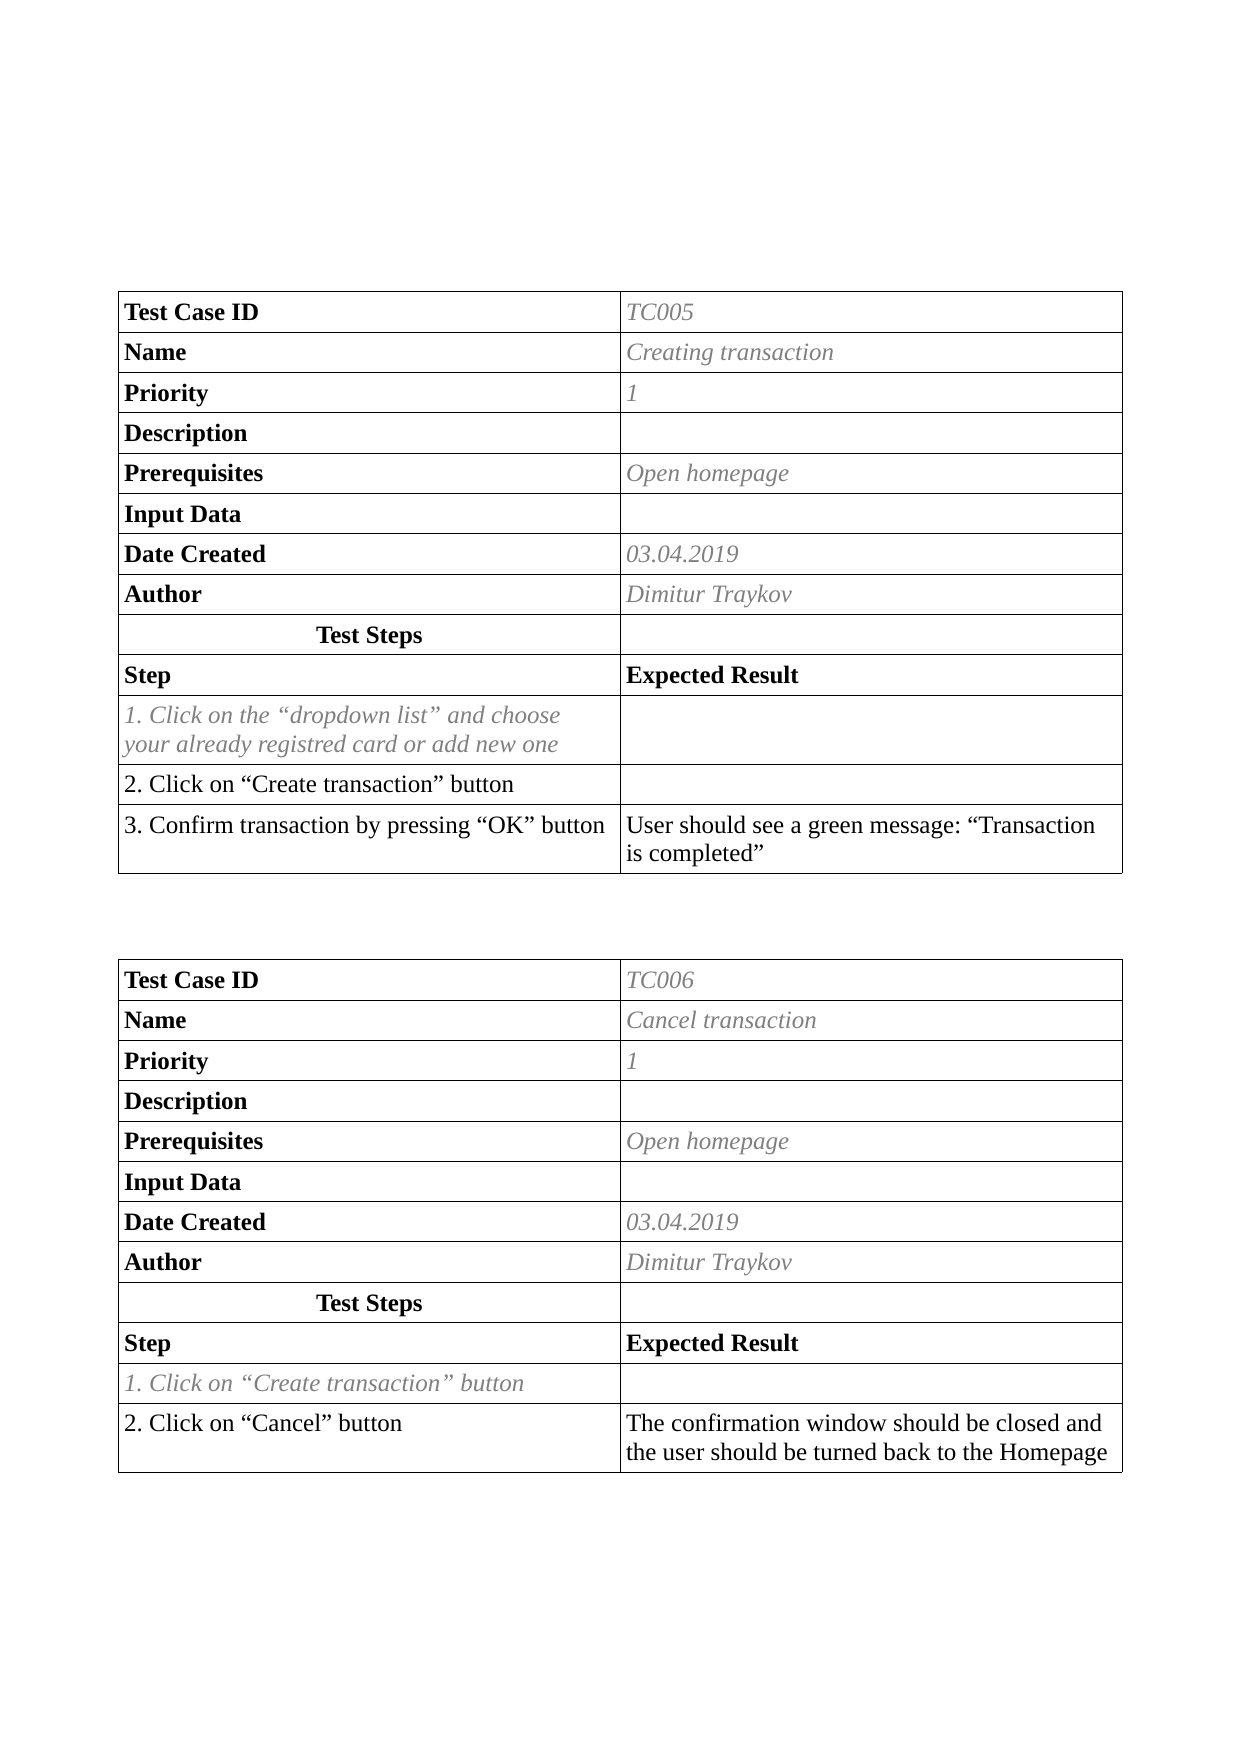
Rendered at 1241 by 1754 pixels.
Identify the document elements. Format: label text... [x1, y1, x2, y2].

table_cell Test Steps [119, 615, 620, 654]
table_cell [621, 765, 1122, 804]
table_cell [621, 1162, 1122, 1201]
table_cell [621, 696, 1122, 763]
table_cell Step [119, 1323, 620, 1362]
table_cell Cancel transaction [621, 1001, 1122, 1040]
table_cell Open homepage [621, 1122, 1122, 1161]
table_cell 03.04.2019 [621, 1202, 1122, 1241]
table_cell Expected Result [621, 655, 1122, 694]
table_cell [621, 1283, 1122, 1322]
table_cell Expected Result [621, 1323, 1122, 1362]
table_cell Name [119, 333, 620, 372]
table_cell Creating transaction [621, 333, 1122, 372]
table_cell 2. Click on “Cancel” button [119, 1404, 620, 1472]
table_cell Date Created [119, 534, 620, 573]
table_cell Name [119, 1001, 620, 1040]
table_cell Step [119, 655, 620, 694]
table_cell Test Steps [119, 1283, 620, 1322]
table_cell Input Data [119, 1162, 620, 1201]
table_cell Input Data [119, 494, 620, 533]
table_cell 03.04.2019 [621, 534, 1122, 573]
table_header TC005 [621, 292, 1122, 332]
table_cell 3. Confirm transaction by pressing “OK” button [119, 805, 620, 873]
table_cell 1. Click on “Create transaction” button [119, 1364, 620, 1403]
table_cell [621, 1364, 1122, 1403]
table_cell 1 [621, 373, 1122, 412]
table_cell Open homepage [621, 454, 1122, 493]
table_cell Description [119, 413, 620, 453]
table_cell Priority [119, 373, 620, 412]
table_cell Author [119, 1242, 620, 1282]
table_cell Prerequisites [119, 454, 620, 493]
table_cell Date Created [119, 1202, 620, 1241]
table_cell Priority [119, 1041, 620, 1080]
table_cell [621, 615, 1122, 654]
table_header Test Case ID [119, 292, 620, 332]
table_cell [621, 494, 1122, 533]
table_cell [621, 413, 1122, 453]
table_cell Author [119, 575, 620, 614]
table_cell Description [119, 1081, 620, 1121]
table_cell Dimitur Traykov [621, 1242, 1122, 1282]
table_cell User should see a green message: “Transaction is completed” [621, 805, 1122, 873]
table_cell 1. Click on the “dropdown list” and choose your already registred card or add new one [119, 696, 620, 763]
table_cell The confirmation window should be closed and the user should be turned back to the Homepage [621, 1404, 1122, 1472]
table_cell 1 [621, 1041, 1122, 1080]
table_cell [621, 1081, 1122, 1121]
table_cell Prerequisites [119, 1122, 620, 1161]
table_cell Dimitur Traykov [621, 575, 1122, 614]
table_cell 2. Click on “Create transaction” button [119, 765, 620, 804]
table_header Test Case ID [119, 960, 620, 999]
table_header TC006 [621, 960, 1122, 999]
